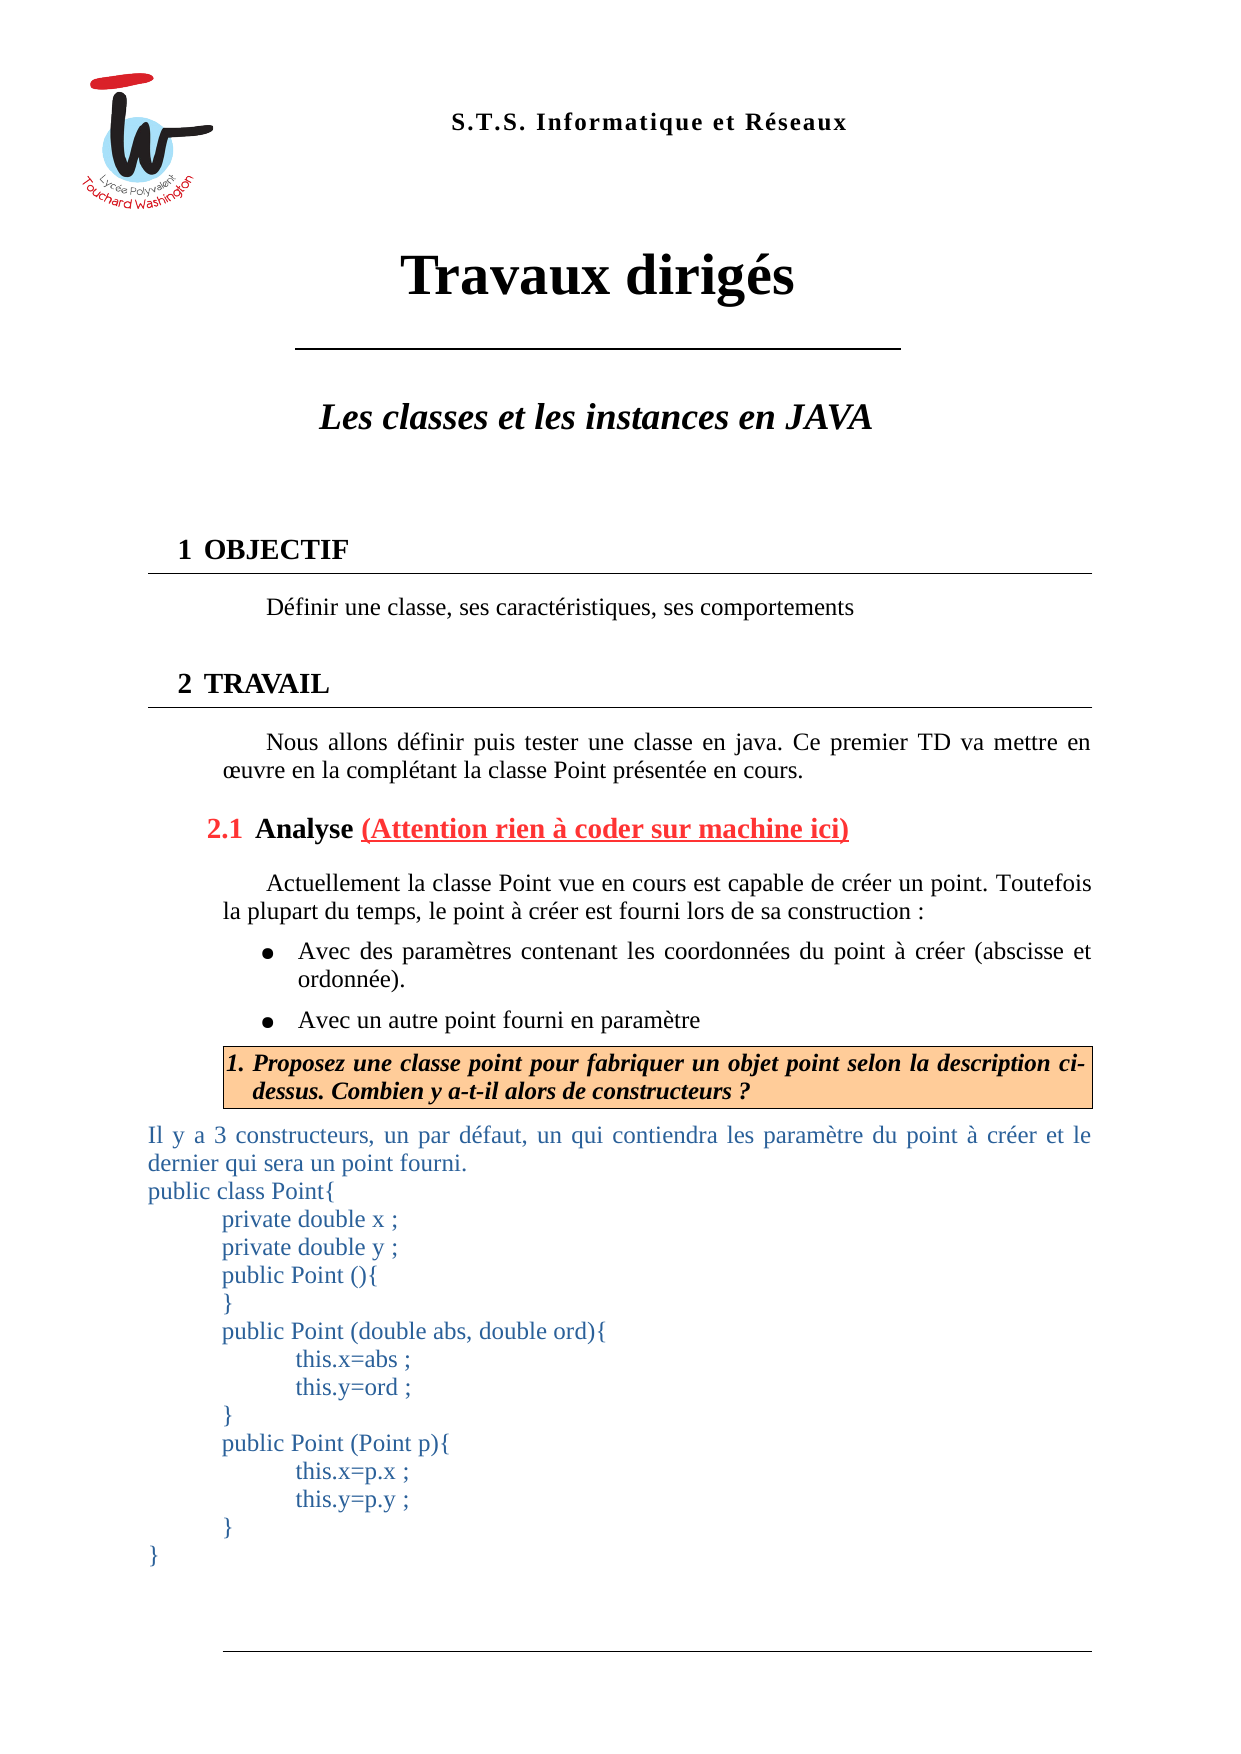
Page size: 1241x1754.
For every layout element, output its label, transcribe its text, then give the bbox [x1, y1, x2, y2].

text this.y=p.y ; [148, 1485, 1092, 1513]
text this.y=ord ; [148, 1373, 1092, 1401]
text } [148, 1513, 1092, 1541]
list Proposez une classe point pour fabriquer un objet point selon la description ci-dessus. Combien y a-t-il alors de constructeurs ? [224, 1047, 1092, 1108]
text Il y a 3 constructeurs, un par défaut, un qui contiendra les paramètre du point à créer et le dernier qui sera un point fourni. [148, 1121, 1092, 1177]
list Avec des paramètres contenant les coordonnées du point à créer (abscisse et ordonnée). [260, 937, 1092, 993]
text } [148, 1541, 1092, 1569]
text Nous allons définir puis tester une classe en java. Ce premier TD va mettre en œuvre en la complétant la classe Point présentée en cours. [223, 727, 1092, 783]
subtitle objectif [148, 529, 1092, 573]
text public Point (){ [148, 1261, 1092, 1289]
list Avec un autre point fourni en paramètre [260, 1006, 1092, 1034]
text Définir une classe, ses caractéristiques, ses comportements [223, 593, 1092, 621]
text Actuellement la classe Point vue en cours est capable de créer un point. Toutefois la plupart du temps, le point à créer est fourni lors de sa construction : [223, 868, 1092, 924]
text } [148, 1401, 1092, 1429]
picture [81, 73, 214, 210]
text private double x ; [148, 1205, 1092, 1233]
text Travaux dirigés [295, 248, 901, 348]
subtitle Travail [148, 664, 1092, 707]
text Les classes et les instances en JAVA [295, 389, 901, 439]
text this.x=p.x ; [148, 1457, 1092, 1485]
text public Point (Point p){ [148, 1429, 1092, 1457]
text private double y ; [148, 1233, 1092, 1261]
text public class Point{ [148, 1177, 1092, 1205]
text this.x=abs ; [148, 1345, 1092, 1373]
text } [148, 1289, 1092, 1317]
text public Point (double abs, double ord){ [148, 1317, 1092, 1345]
subtitle Analyse (Attention rien à coder sur machine ici) [148, 815, 1092, 844]
